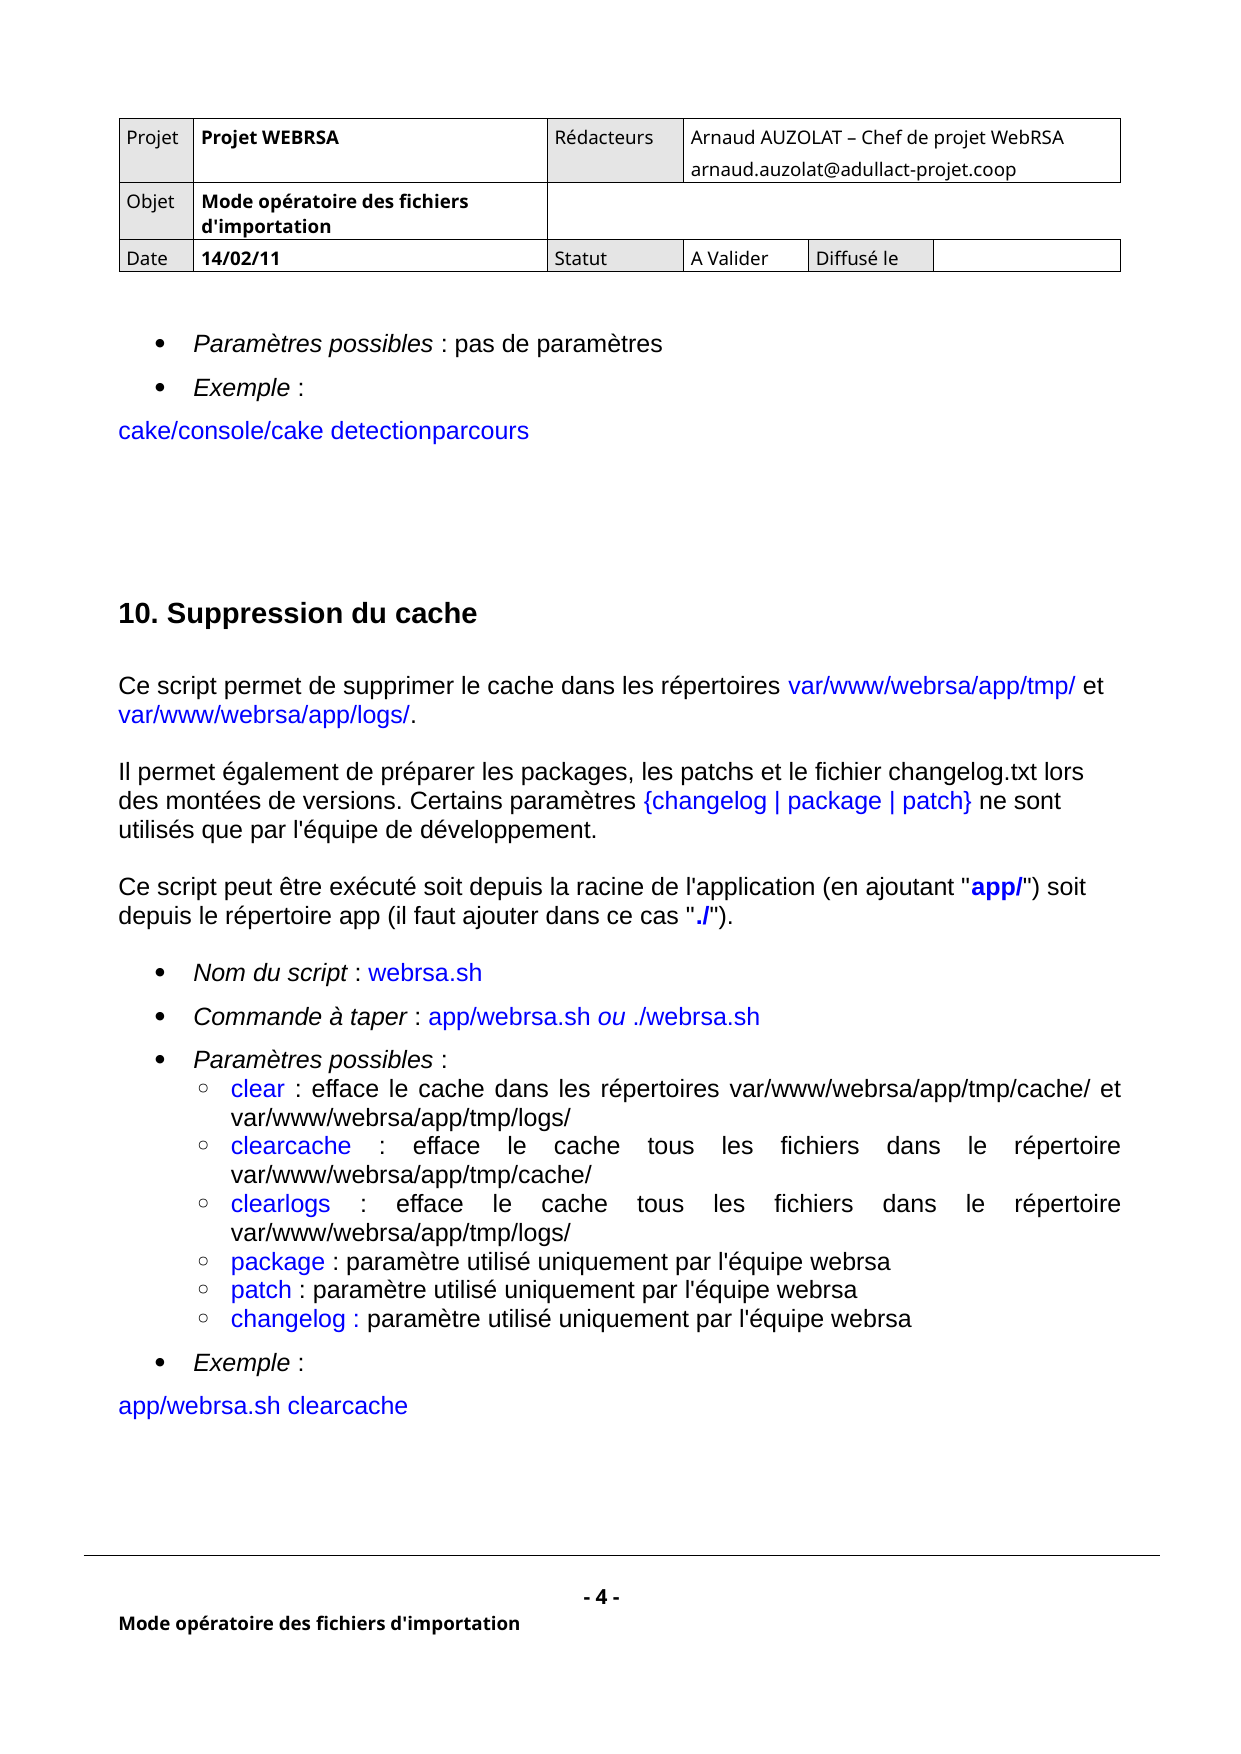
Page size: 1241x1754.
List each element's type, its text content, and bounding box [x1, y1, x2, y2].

list package : paramètre utilisé uniquement par l'équipe webrsa [193, 1247, 1122, 1275]
text Ce script permet de supprimer le cache dans les répertoires var/www/webrsa/app/tmp/ et var/www/webrsa/app/logs/. [118, 671, 1122, 728]
text Il permet également de préparer les packages, les patchs et le fichier changelog.txt lors des montées de versions. Certains paramètres {changelog | package | patch} ne sont utilisés que par l'équipe de développement. [118, 757, 1122, 843]
text cake/console/cake detectionparcours [118, 416, 1122, 444]
list Paramètres possibles : pas de paramètres [156, 329, 1122, 358]
list patch : paramètre utilisé uniquement par l'équipe webrsa [193, 1275, 1122, 1304]
list changelog : paramètre utilisé uniquement par l'équipe webrsa [193, 1304, 1122, 1333]
list Commande à taper : app/webrsa.sh ou ./webrsa.sh [156, 1002, 1122, 1031]
list clear : efface le cache dans les répertoires var/www/webrsa/app/tmp/cache/ et var/www/webrsa/app/tmp/logs/ [193, 1074, 1122, 1131]
list Exemple : [156, 1347, 1122, 1376]
list clearlogs : efface le cache tous les fichiers dans le répertoire var/www/webrsa/app/tmp/logs/ [193, 1189, 1122, 1247]
subtitle 10. Suppression du cache [118, 596, 1122, 630]
list clearcache : efface le cache tous les fichiers dans le répertoire var/www/webrsa/app/tmp/cache/ [193, 1131, 1122, 1189]
list Paramètres possibles : [156, 1045, 1122, 1074]
list Exemple : [156, 372, 1122, 401]
list Nom du script : webrsa.sh [156, 958, 1122, 987]
text Ce script peut être exécuté soit depuis la racine de l'application (en ajoutant "app/") soit depuis le répertoire app (il faut ajouter dans ce cas "./"). [118, 872, 1122, 930]
text app/webrsa.sh clearcache [118, 1391, 1122, 1419]
